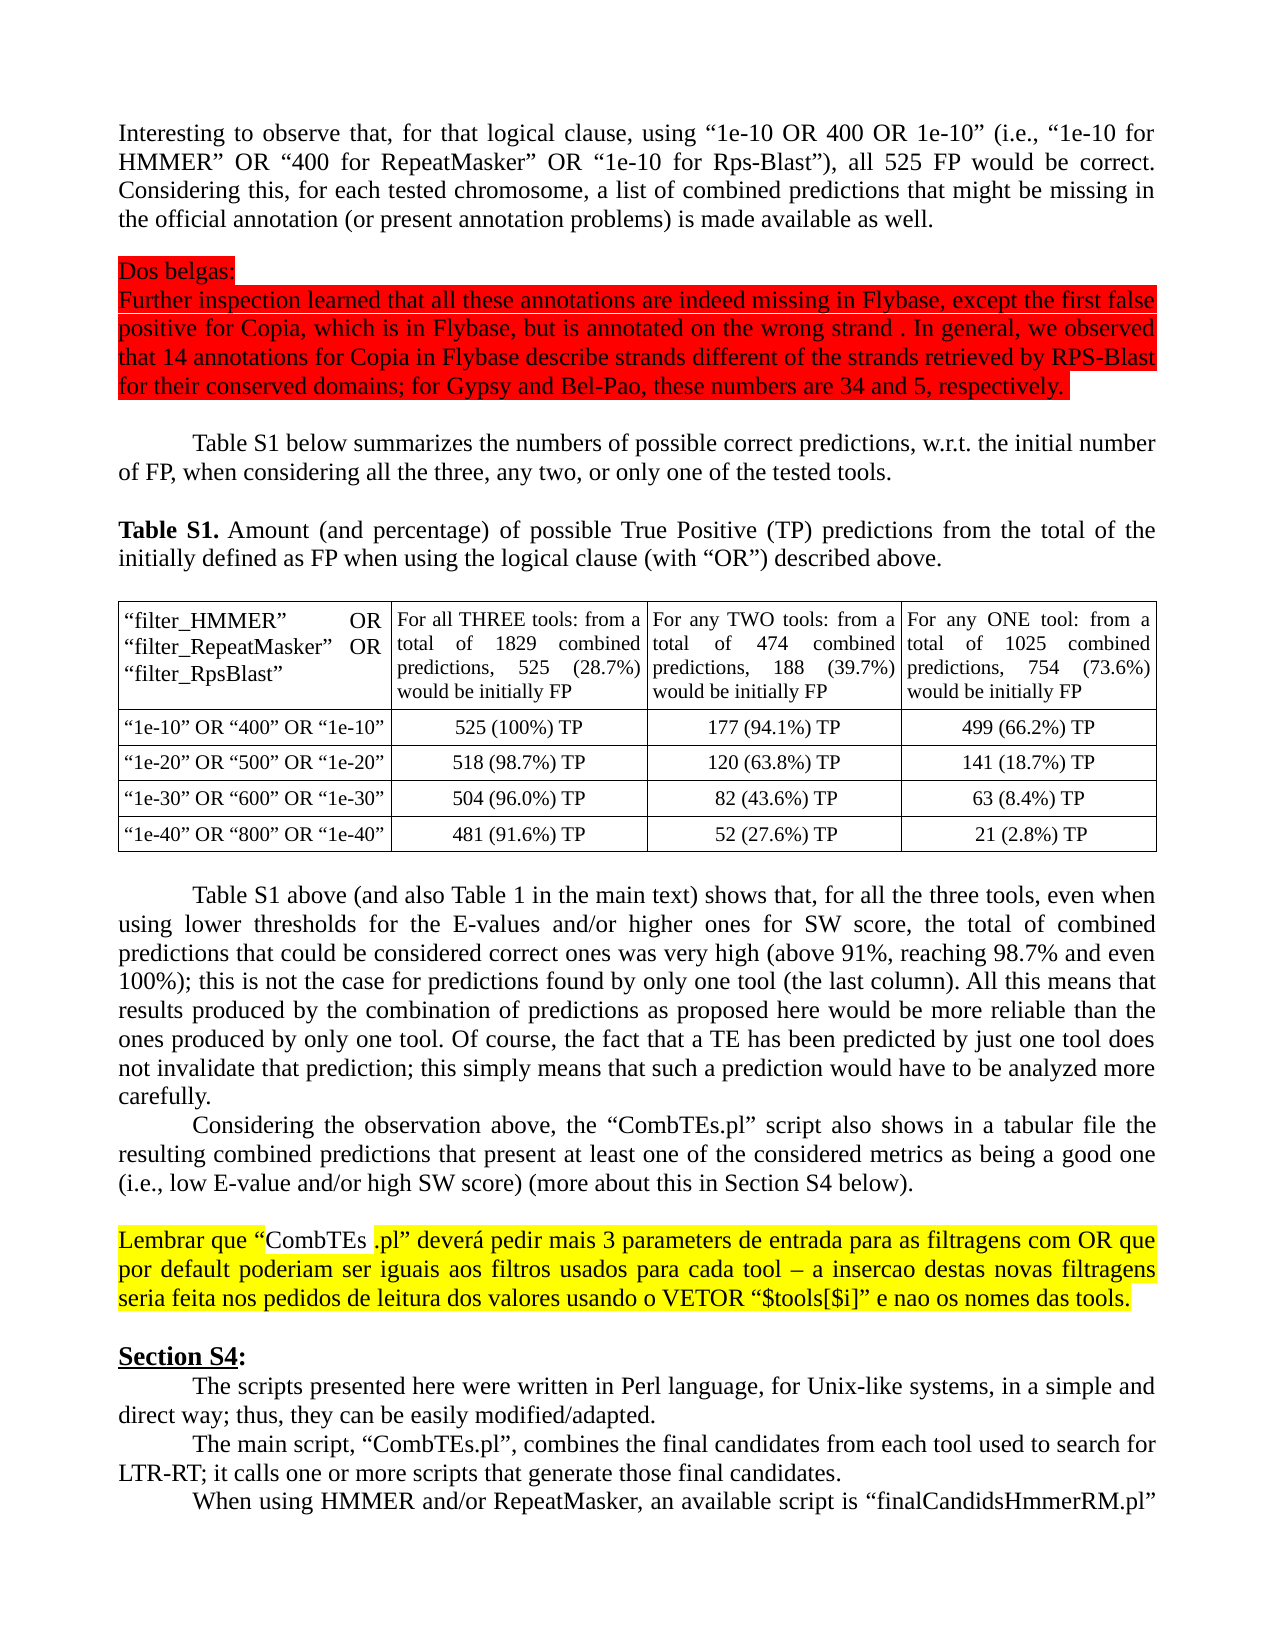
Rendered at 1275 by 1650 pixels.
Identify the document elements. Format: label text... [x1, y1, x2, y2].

table_header For any TWO tools: from a total of 474 combined predictions, 188 (39.7%) would be initially FP [648, 602, 901, 709]
table_cell 21 (2.8%) TP [902, 817, 1156, 851]
table_cell “1e-40” OR “800” OR “1e-40” [119, 817, 391, 851]
text Table S1 above (and also Table 1 in the main text) shows that, for all the three tools, even when using lower thresholds for the E-values and/or higher ones for SW score, the total of combined predictions that could be considered correct ones was very high (above 91%, reaching 98.7% and even 100%); this is not the case for predictions found by only one tool (the last column). All this means that results produced by the combination of predictions as proposed here would be more reliable than the ones produced by only one tool. Of course, the fact that a TE has been predicted by just one tool does not invalidate that prediction; this simply means that such a prediction would have to be analyzed more carefully. [118, 880, 1157, 1110]
text Lembrar que “CombTEs .pl” deverá pedir mais 3 parameters de entrada para as filtragens com OR que por default poderiam ser iguais aos filtros usados para cada tool – a insercao destas novas filtragens seria feita nos pedidos de leitura dos valores usando o VETOR “$tools[$i]” e nao os nomes das tools. [118, 1225, 1157, 1311]
table_cell 518 (98.7%) TP [392, 746, 647, 780]
text When using HMMER and/or RepeatMasker, an available script is “finalCandidsHmmerRM.pl” [118, 1486, 1157, 1515]
text Table S1. Amount (and percentage) of possible True Positive (TP) predictions from the total of the initially defined as FP when using the logical clause (with “OR”) described above. [118, 515, 1157, 572]
text Considering the observation above, the “CombTEs.pl” script also shows in a tabular file the resulting combined predictions that present at least one of the considered metrics as being a good one (i.e., low E-value and/or high SW score) (more about this in Section S4 below). [118, 1110, 1157, 1196]
table_cell “1e-20” OR “500” OR “1e-20” [119, 746, 391, 780]
text Interesting to observe that, for that logical clause, using “1e-10 OR 400 OR 1e-10” (i.e., “1e-10 for HMMER” OR “400 for RepeatMasker” OR “1e-10 for Rps-Blast”), all 525 FP would be correct. Considering this, for each tested chromosome, a list of combined predictions that might be missing in the official annotation (or present annotation problems) is made available as well. [118, 118, 1157, 233]
text Section S4: [118, 1340, 1157, 1371]
table_header For all THREE tools: from a total of 1829 combined predictions, 525 (28.7%) would be initially FP [392, 602, 647, 709]
text The main script, “CombTEs.pl”, combines the final candidates from each tool used to search for LTR-RT; it calls one or more scripts that generate those final candidates. [118, 1429, 1157, 1486]
table_cell 481 (91.6%) TP [392, 817, 647, 851]
text The scripts presented here were written in Perl language, for Unix-like systems, in a simple and direct way; thus, they can be easily modified/adapted. [118, 1371, 1157, 1429]
table_cell 525 (100%) TP [392, 710, 647, 744]
table_cell 52 (27.6%) TP [648, 817, 901, 851]
table_header For any ONE tool: from a total of 1025 combined predictions, 754 (73.6%) would be initially FP [902, 602, 1156, 709]
table_cell 141 (18.7%) TP [902, 746, 1156, 780]
table_cell 120 (63.8%) TP [648, 746, 901, 780]
table_cell 499 (66.2%) TP [902, 710, 1156, 744]
text Table S1 below summarizes the numbers of possible correct predictions, w.r.t. the initial number of FP, when considering all the three, any two, or only one of the tested tools. [118, 428, 1157, 486]
table_cell 63 (8.4%) TP [902, 781, 1156, 816]
table_cell “1e-30” OR “600” OR “1e-30” [119, 781, 391, 816]
table_header “filter_HMMER” OR “filter_RepeatMasker” OR “filter_RpsBlast” [119, 602, 391, 709]
text Further inspection learned that all these annotations are indeed missing in Flybase, except the first false positive for Copia, which is in Flybase, but is annotated on the wrong strand . In general, we observed that 14 annotations for Copia in Flybase describe strands different of the strands retrieved by RPS-Blast for their conserved domains; for Gypsy and Bel-Pao, these numbers are 34 and 5, respectively. [118, 285, 1157, 400]
text Dos belgas: [118, 256, 1157, 285]
table_cell 504 (96.0%) TP [392, 781, 647, 816]
table_cell 82 (43.6%) TP [648, 781, 901, 816]
table_cell “1e-10” OR “400” OR “1e-10” [119, 710, 391, 744]
table_cell 177 (94.1%) TP [648, 710, 901, 744]
